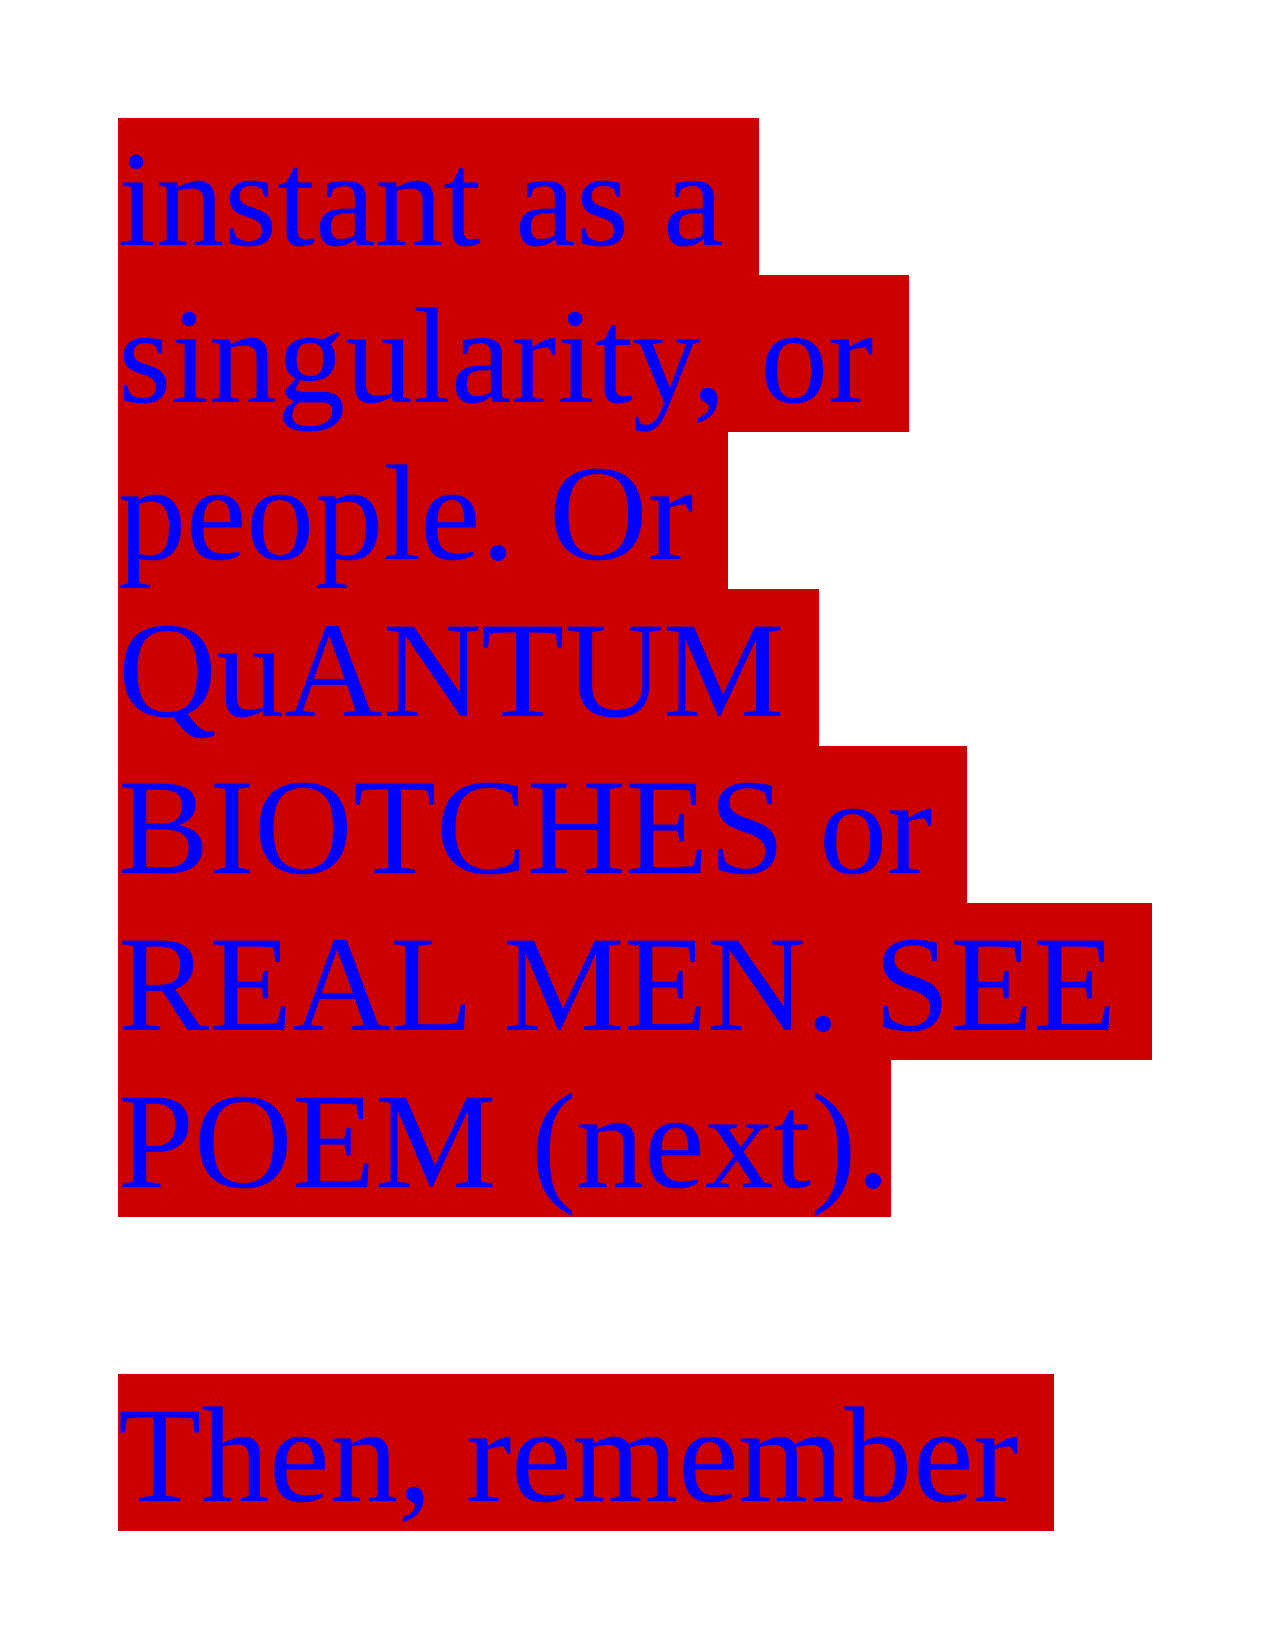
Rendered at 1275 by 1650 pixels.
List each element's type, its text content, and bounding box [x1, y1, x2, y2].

text instant as a singularity, or people. Or QuANTUM BIOTCHES or REAL MEN. SEE POEM (next). Then, remember [118, 118, 1157, 1531]
